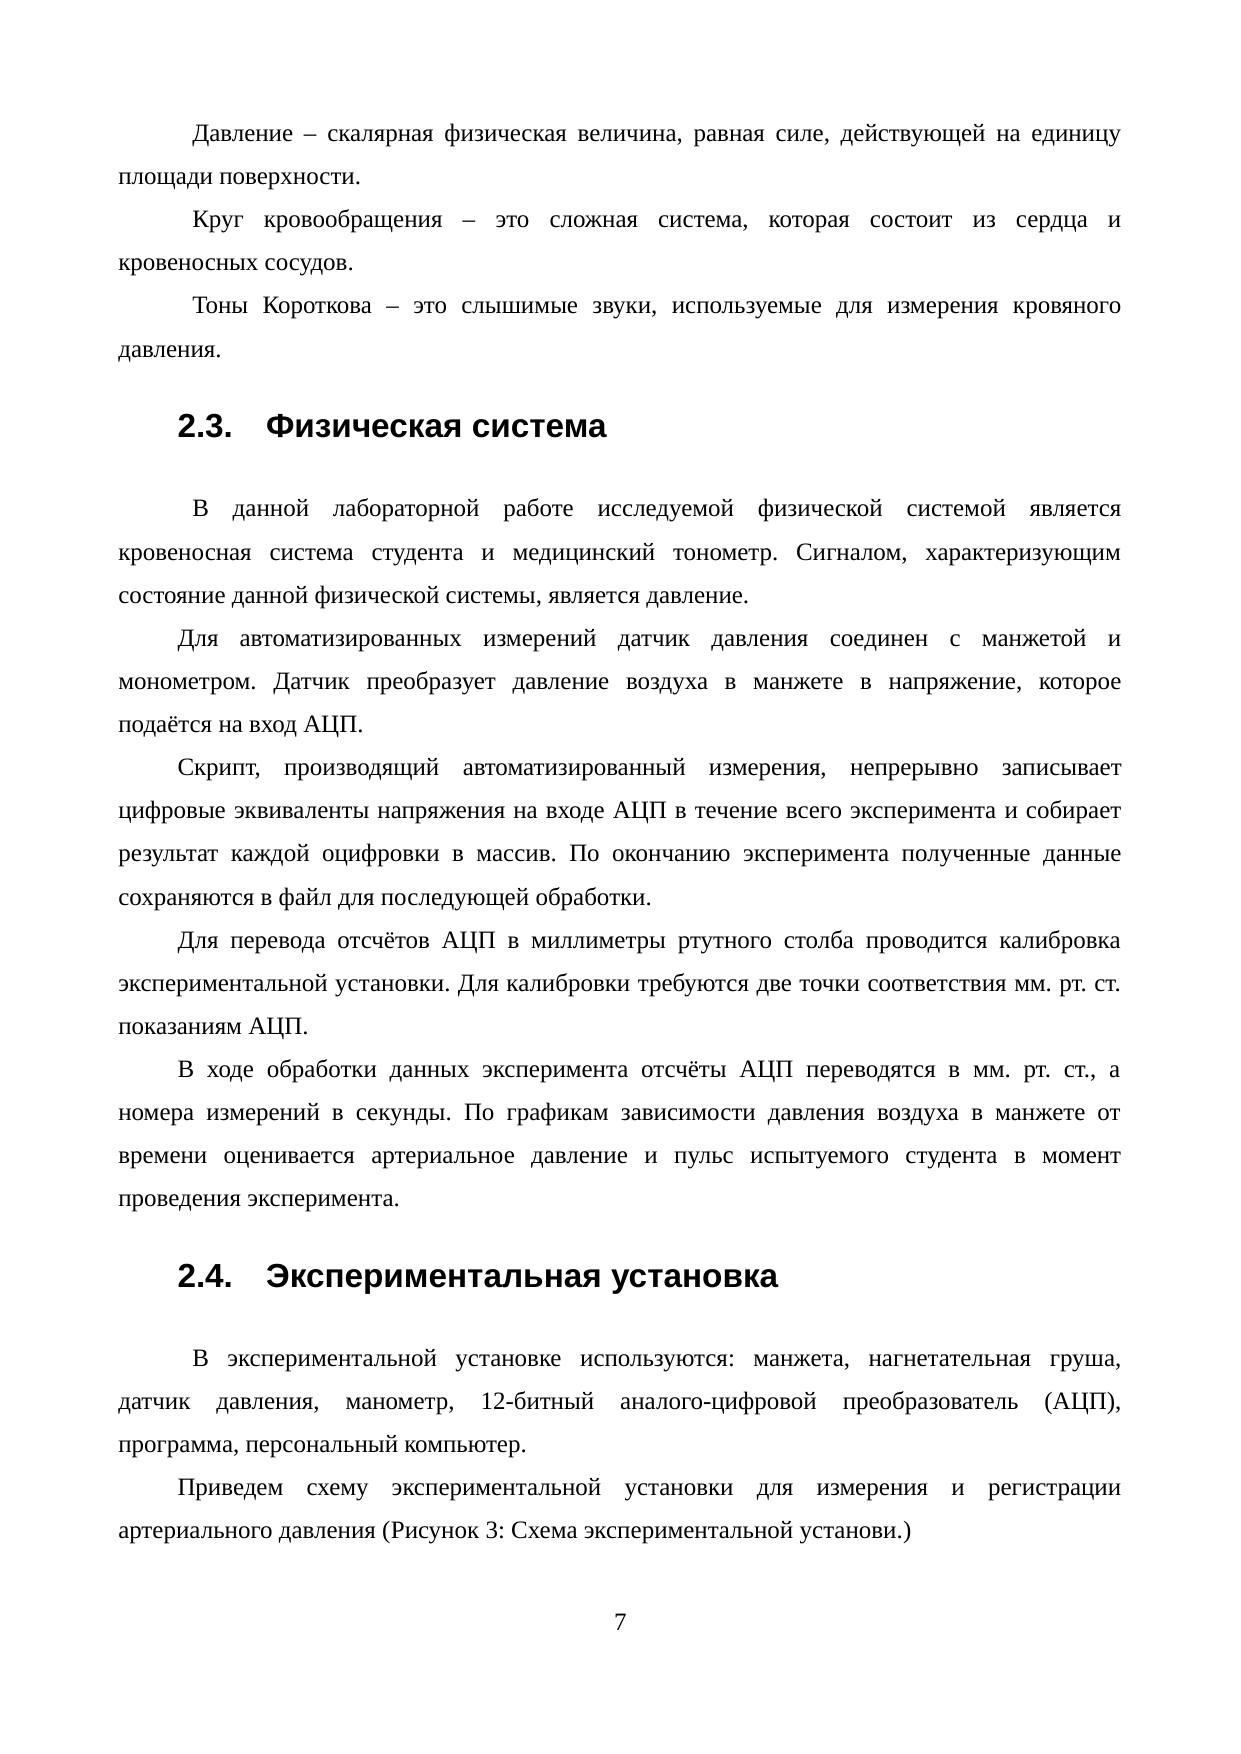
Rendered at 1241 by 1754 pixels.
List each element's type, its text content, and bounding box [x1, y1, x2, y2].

text Скрипт, производящий автоматизированный измерения, непрерывно записывает цифровые эквиваленты напряжения на входе АЦП в течение всего эксперимента и собирает результат каждой оцифровки в массив. По окончанию эксперимента полученные данные сохраняются в файл для последующей обработки. [118, 752, 1122, 910]
text В ходе обработки данных эксперимента отсчёты АЦП переводятся в мм. рт. ст., а номера измерений в секунды. По графикам зависимости давления воздуха в манжете от времени оценивается артериальное давление и пульс испытуемого студента в момент проведения эксперимента. [118, 1054, 1122, 1212]
subtitle Физическая система [118, 406, 1122, 445]
text Приведем схему экспериментальной установки для измерения и регистрации артериального давления (Рисунок 3: Схема экспериментальной установи.) [118, 1472, 1122, 1544]
text Для перевода отсчётов АЦП в миллиметры ртутного столба проводится калибровка экспериментальной установки. Для калибровки требуются две точки соответствия мм. рт. ст. показаниям АЦП. [118, 925, 1122, 1040]
text Давление – скалярная физическая величина, равная силе, действующей на единицу площади поверхности. [118, 118, 1122, 190]
text В экспериментальной установке используются: манжета, нагнетательная груша, датчик давления, манометр, 12-битный аналого-цифровой преобразователь (АЦП), программа, персональный компьютер. [118, 1343, 1122, 1458]
text Круг кровообращения – это сложная система, которая состоит из сердца и кровеносных сосудов. [118, 204, 1122, 276]
text В данной лабораторной работе исследуемой физической системой является кровеносная система студента и медицинский тонометр. Сигналом, характеризующим состояние данной физической системы, является давление. [118, 493, 1122, 608]
subtitle Экспериментальная установка [118, 1256, 1122, 1294]
text Для автоматизированных измерений датчик давления соединен с манжетой и монометром. Датчик преобразует давление воздуха в манжете в напряжение, которое подаётся на вход АЦП. [118, 623, 1122, 738]
text Тоны Короткова – это слышимые звуки, используемые для измерения кровяного давления. [118, 291, 1122, 362]
